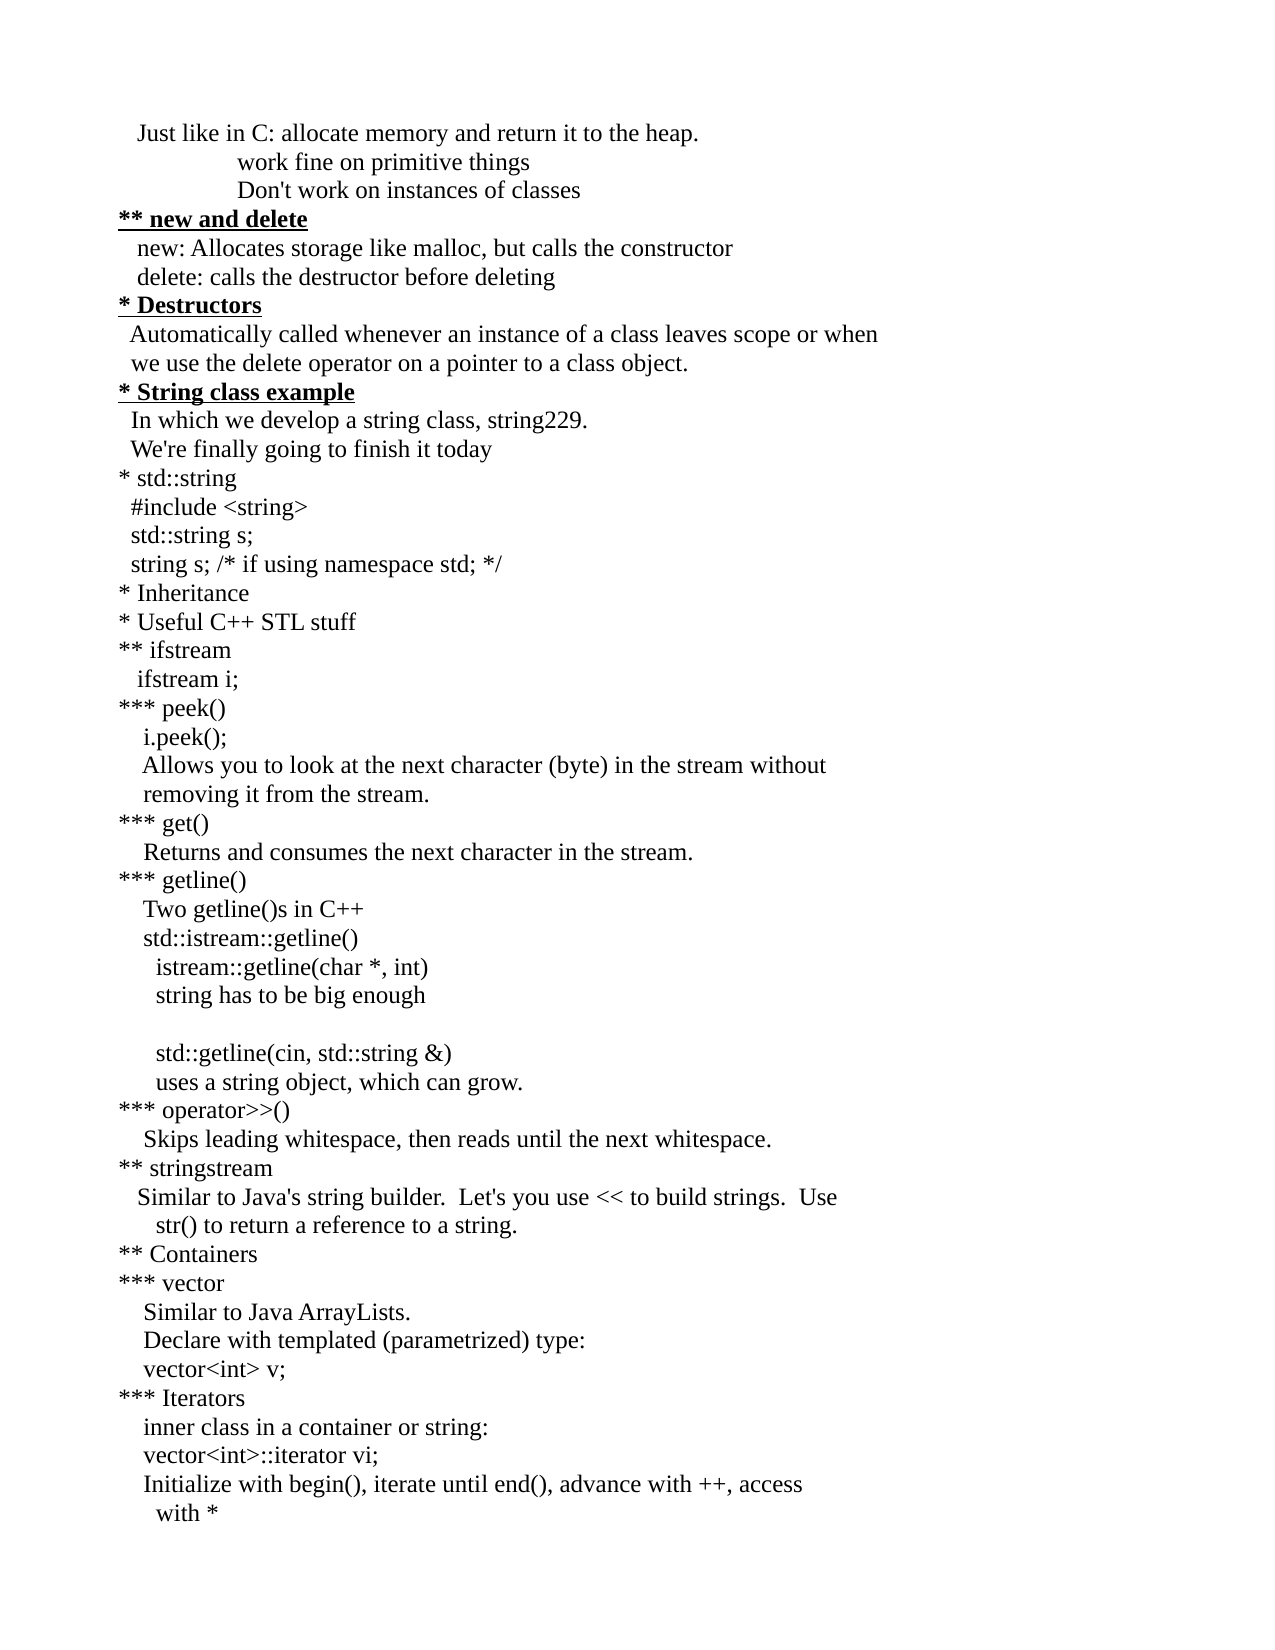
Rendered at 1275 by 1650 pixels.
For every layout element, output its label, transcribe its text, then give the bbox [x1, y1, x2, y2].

text work fine on primitive things [118, 147, 1157, 176]
text uses a string object, which can grow. [118, 1067, 1157, 1096]
text std::string s; [118, 521, 1157, 549]
text removing it from the stream. [118, 779, 1157, 808]
text #include <string> [118, 492, 1157, 521]
text vector<int> v; [118, 1354, 1157, 1383]
text Just like in C: allocate memory and return it to the heap. [118, 118, 1157, 147]
text Two getline()s in C++ [118, 894, 1157, 923]
text inner class in a container or string: [118, 1412, 1157, 1441]
text Allows you to look at the next character (byte) in the stream without [118, 751, 1157, 779]
text vector<int>::iterator vi; [118, 1441, 1157, 1469]
text Skips leading whitespace, then reads until the next whitespace. [118, 1124, 1157, 1153]
text std::istream::getline() [118, 923, 1157, 952]
text ** stringstream [118, 1153, 1157, 1182]
text * std::string [118, 463, 1157, 492]
text ** new and delete [118, 204, 1157, 233]
text *** get() [118, 808, 1157, 837]
text Similar to Java ArrayLists. [118, 1297, 1157, 1326]
text string has to be big enough [118, 981, 1157, 1009]
text *** Iterators [118, 1383, 1157, 1412]
text ** ifstream [118, 636, 1157, 664]
text * Inheritance [118, 578, 1157, 607]
text delete: calls the destructor before deleting [118, 262, 1157, 291]
text *** getline() [118, 866, 1157, 894]
text *** vector [118, 1268, 1157, 1297]
text Similar to Java's string builder. Let's you use << to build strings. Use [118, 1182, 1157, 1211]
text with * [118, 1498, 1157, 1527]
text * Destructors [118, 291, 1157, 319]
text *** peek() [118, 693, 1157, 722]
text ** Containers [118, 1239, 1157, 1268]
text Initialize with begin(), iterate until end(), advance with ++, access [118, 1469, 1157, 1498]
text string s; /* if using namespace std; */ [118, 549, 1157, 578]
text we use the delete operator on a pointer to a class object. [118, 348, 1157, 377]
text istream::getline(char *, int) [118, 952, 1157, 981]
text new: Allocates storage like malloc, but calls the constructor [118, 233, 1157, 262]
text *** operator>>() [118, 1096, 1157, 1124]
text * String class example [118, 377, 1157, 406]
text Returns and consumes the next character in the stream. [118, 837, 1157, 866]
text i.peek(); [118, 722, 1157, 751]
text Don't work on instances of classes [118, 176, 1157, 204]
text * Useful C++ STL stuff [118, 607, 1157, 636]
text ifstream i; [118, 664, 1157, 693]
text We're finally going to finish it today [118, 434, 1157, 463]
text In which we develop a string class, string229. [118, 406, 1157, 434]
text Declare with templated (parametrized) type: [118, 1326, 1157, 1354]
text std::getline(cin, std::string &) [118, 1038, 1157, 1067]
text Automatically called whenever an instance of a class leaves scope or when [118, 319, 1157, 348]
text str() to return a reference to a string. [118, 1211, 1157, 1239]
